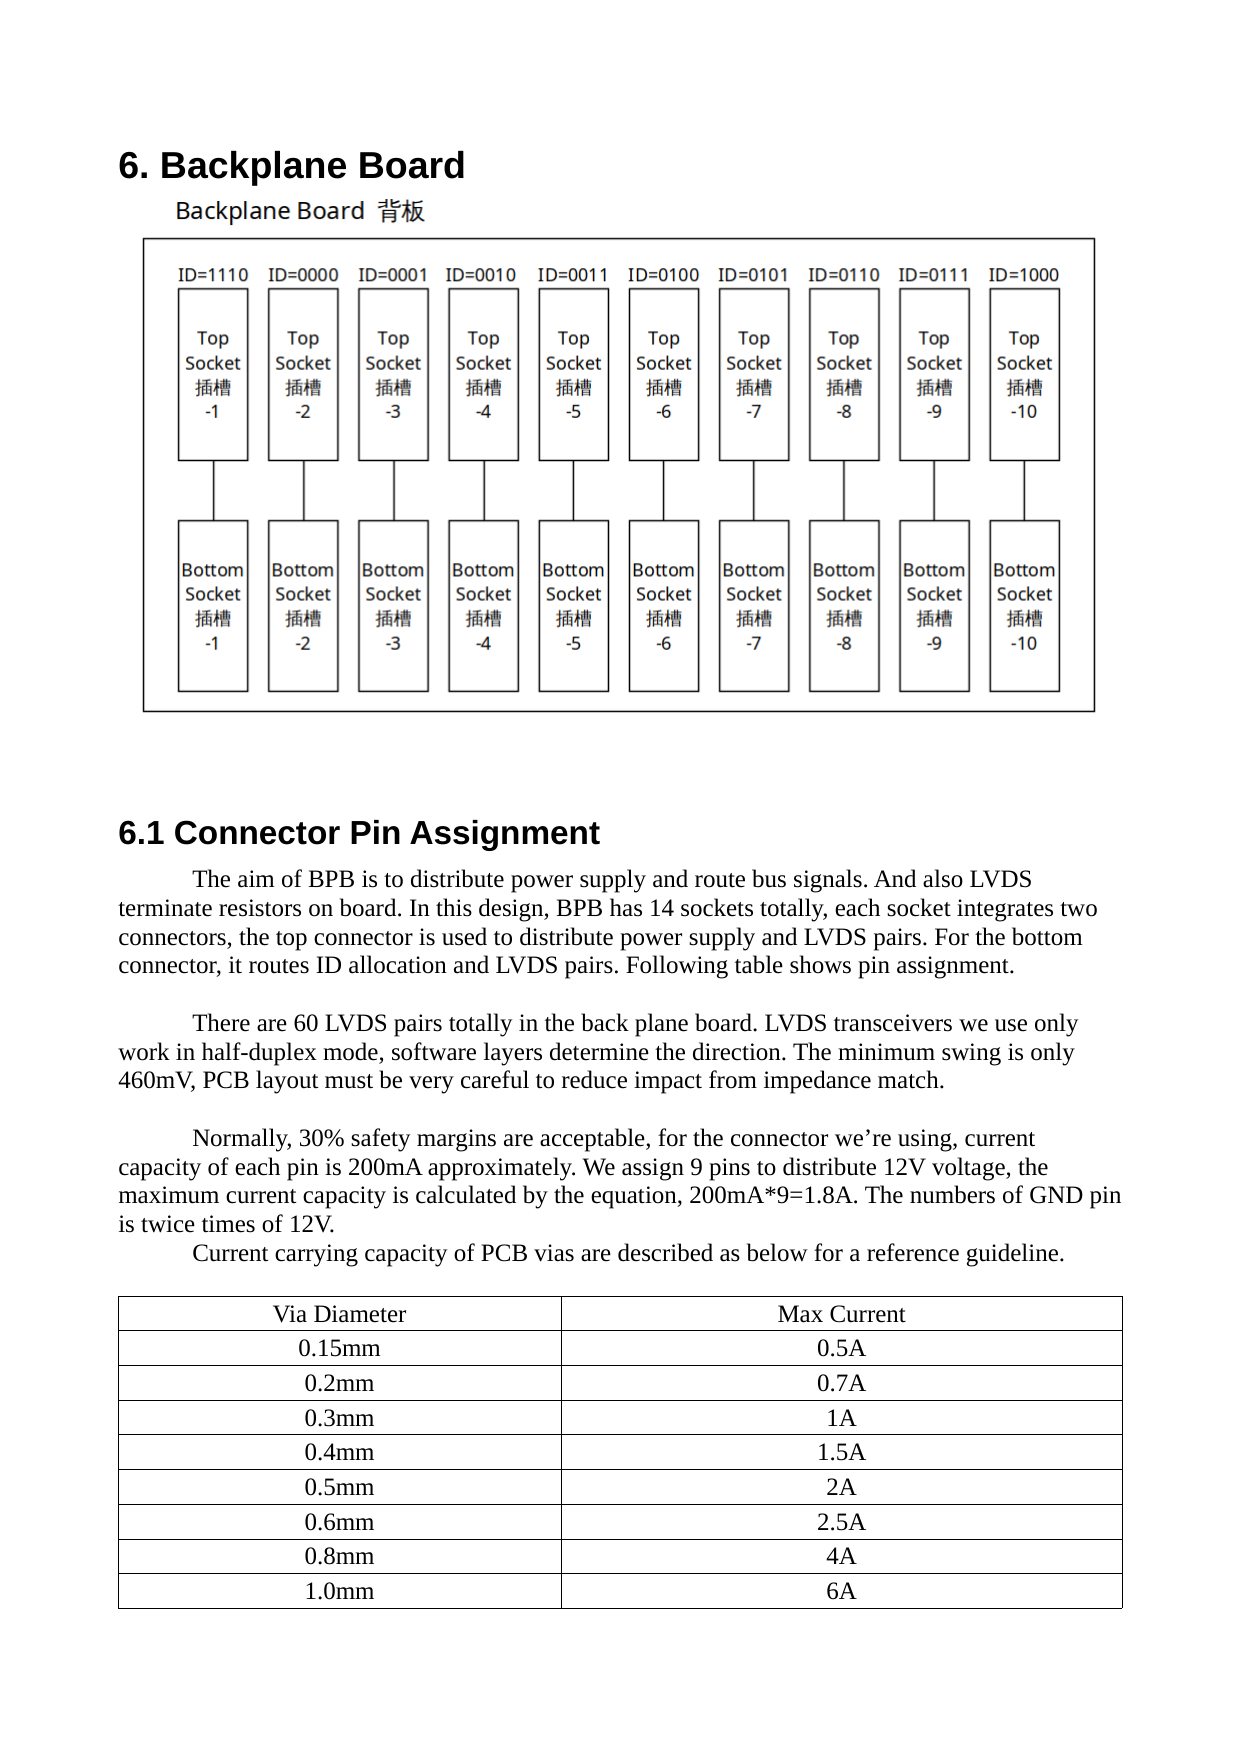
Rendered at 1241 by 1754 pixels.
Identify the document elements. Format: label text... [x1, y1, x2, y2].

table_cell 0.15mm [119, 1331, 561, 1365]
text Current carrying capacity of PCB vias are described as below for a reference guideline. [118, 1238, 1122, 1267]
table_cell 0.7A [562, 1366, 1122, 1400]
table_cell 0.5A [562, 1331, 1122, 1365]
subtitle 6. Backplane Board [118, 143, 1122, 186]
text The aim of BPB is to distribute power supply and route bus signals. And also LVDS terminate resistors on board. In this design, BPB has 14 sockets totally, each socket integrates two connectors, the top connector is used to distribute power supply and LVDS pairs. For the bottom connector, it routes ID allocation and LVDS pairs. Following table shows pin assignment. [118, 864, 1122, 979]
table_cell 0.2mm [119, 1366, 561, 1400]
table_cell 6A [562, 1574, 1122, 1608]
table_cell 0.5mm [119, 1470, 561, 1504]
text Normally, 30% safety margins are acceptable, for the connector we’re using, current capacity of each pin is 200mA approximately. We assign 9 pins to distribute 12V voltage, the maximum current capacity is calculated by the equation, 200mA*9=1.8A. The numbers of GND pin is twice times of 12V. [118, 1123, 1122, 1238]
table_cell 1.5A [562, 1435, 1122, 1469]
picture [118, 198, 1123, 729]
table_cell 0.3mm [119, 1401, 561, 1434]
table_cell 2A [562, 1470, 1122, 1504]
table_cell 4A [562, 1540, 1122, 1573]
table_header Via Diameter [119, 1297, 561, 1330]
text There are 60 LVDS pairs totally in the back plane board. LVDS transceivers we use only work in half-duplex mode, software layers determine the direction. The minimum swing is only 460mV, PCB layout must be very careful to reduce impact from impedance match. [118, 1008, 1122, 1094]
table_cell 0.6mm [119, 1505, 561, 1538]
table_cell 0.4mm [119, 1435, 561, 1469]
table_cell 0.8mm [119, 1540, 561, 1573]
table_header Max Current [562, 1297, 1122, 1330]
table_cell 1.0mm [119, 1574, 561, 1608]
table_cell 2.5A [562, 1505, 1122, 1538]
subtitle 6.1 Connector Pin Assignment [118, 813, 1122, 852]
table_cell 1A [562, 1401, 1122, 1434]
